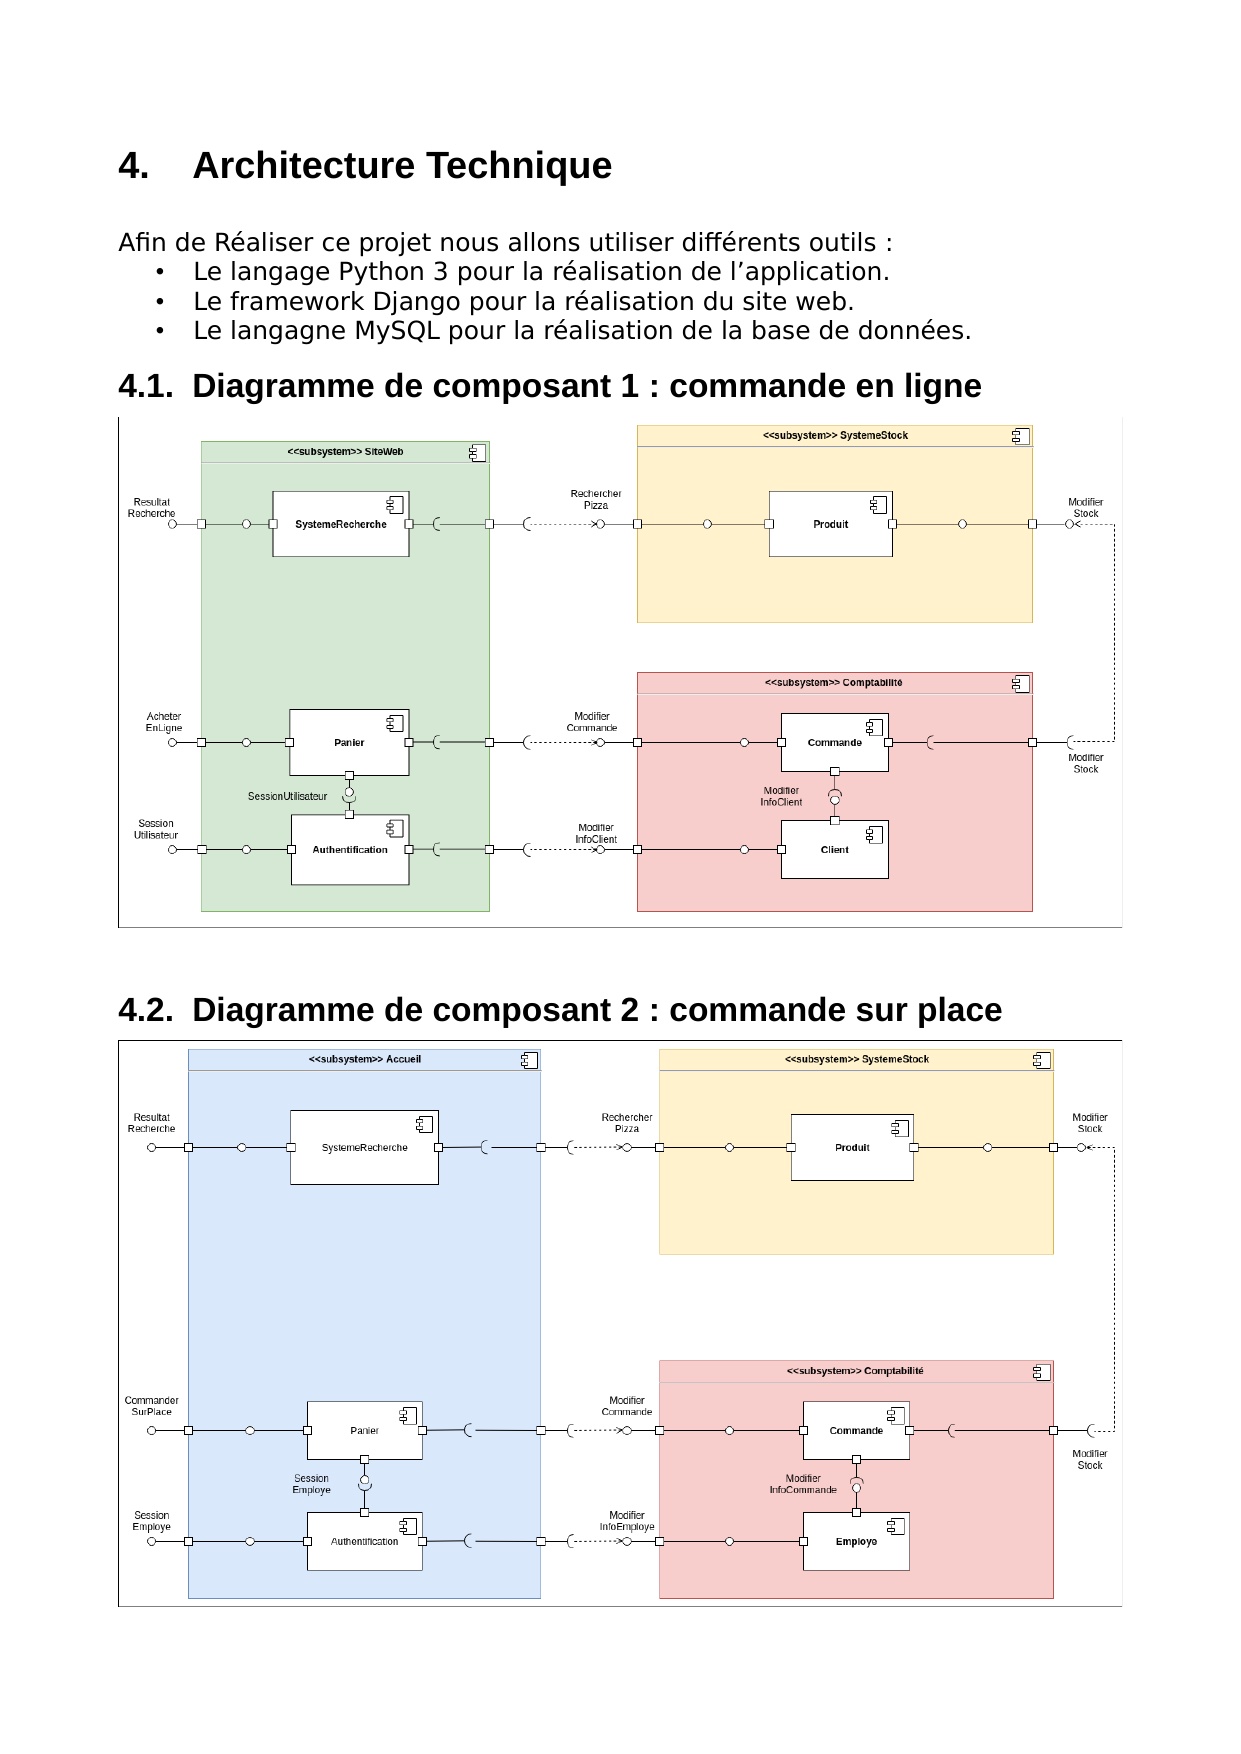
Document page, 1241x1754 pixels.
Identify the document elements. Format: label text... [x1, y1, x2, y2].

list Le framework Django pour la réalisation du site web. [156, 287, 1122, 316]
list Le langagne MySQL pour la réalisation de la base de données. [156, 316, 1122, 345]
text Afin de Réaliser ce projet nous allons utiliser différents outils : [118, 228, 1122, 258]
picture [118, 1040, 1123, 1607]
picture [118, 417, 1123, 928]
subtitle Architecture Technique [118, 143, 192, 187]
subtitle Diagramme de composant 1 : commande en ligne [118, 366, 1122, 404]
subtitle Architecture Technique [613, 143, 1122, 187]
list Le langage Python 3 pour la réalisation de l’application. [156, 258, 1122, 287]
subtitle Diagramme de composant 2 : commande sur place [118, 989, 1122, 1028]
